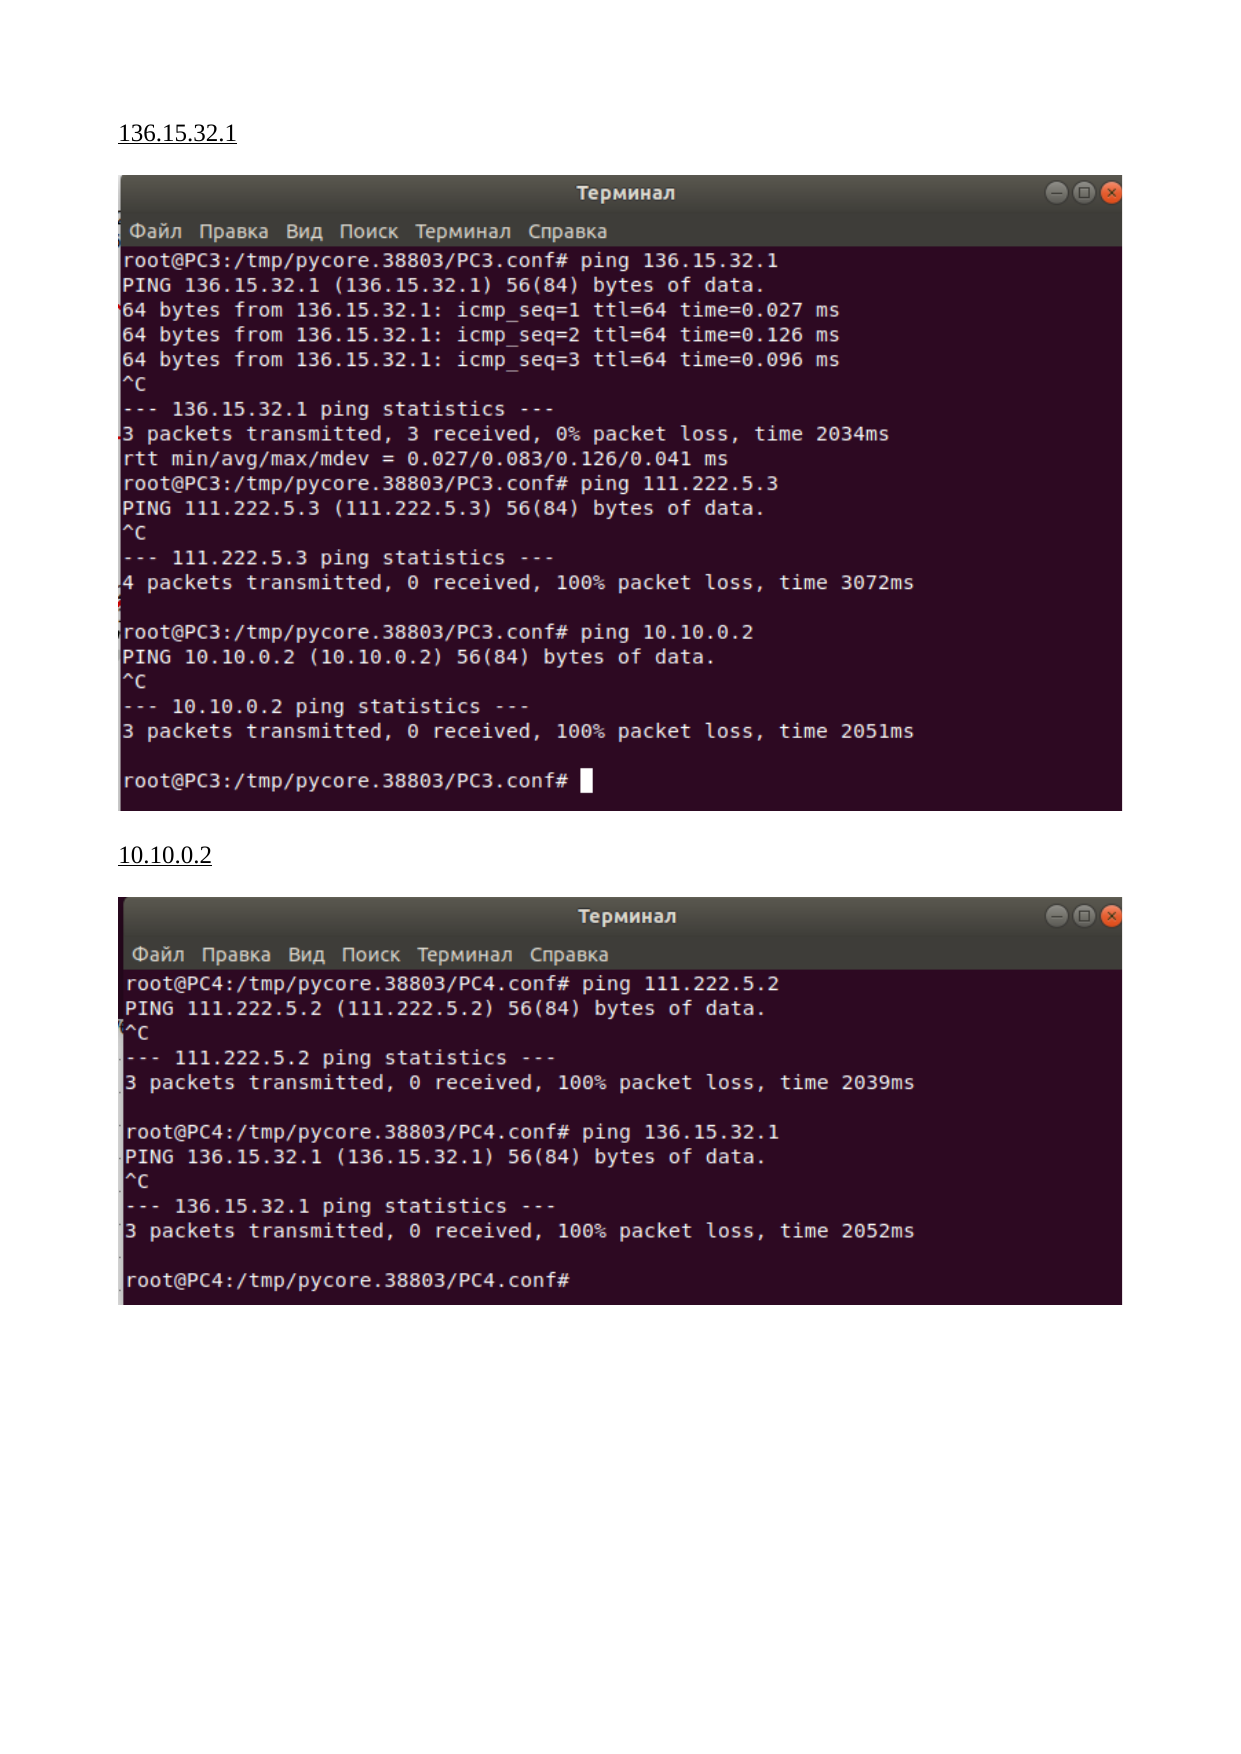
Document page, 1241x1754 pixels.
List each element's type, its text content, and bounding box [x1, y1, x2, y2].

picture [118, 897, 1123, 1305]
text 10.10.0.2 [118, 840, 1122, 868]
text 136.15.32.1 [118, 118, 1122, 147]
picture [118, 175, 1123, 811]
